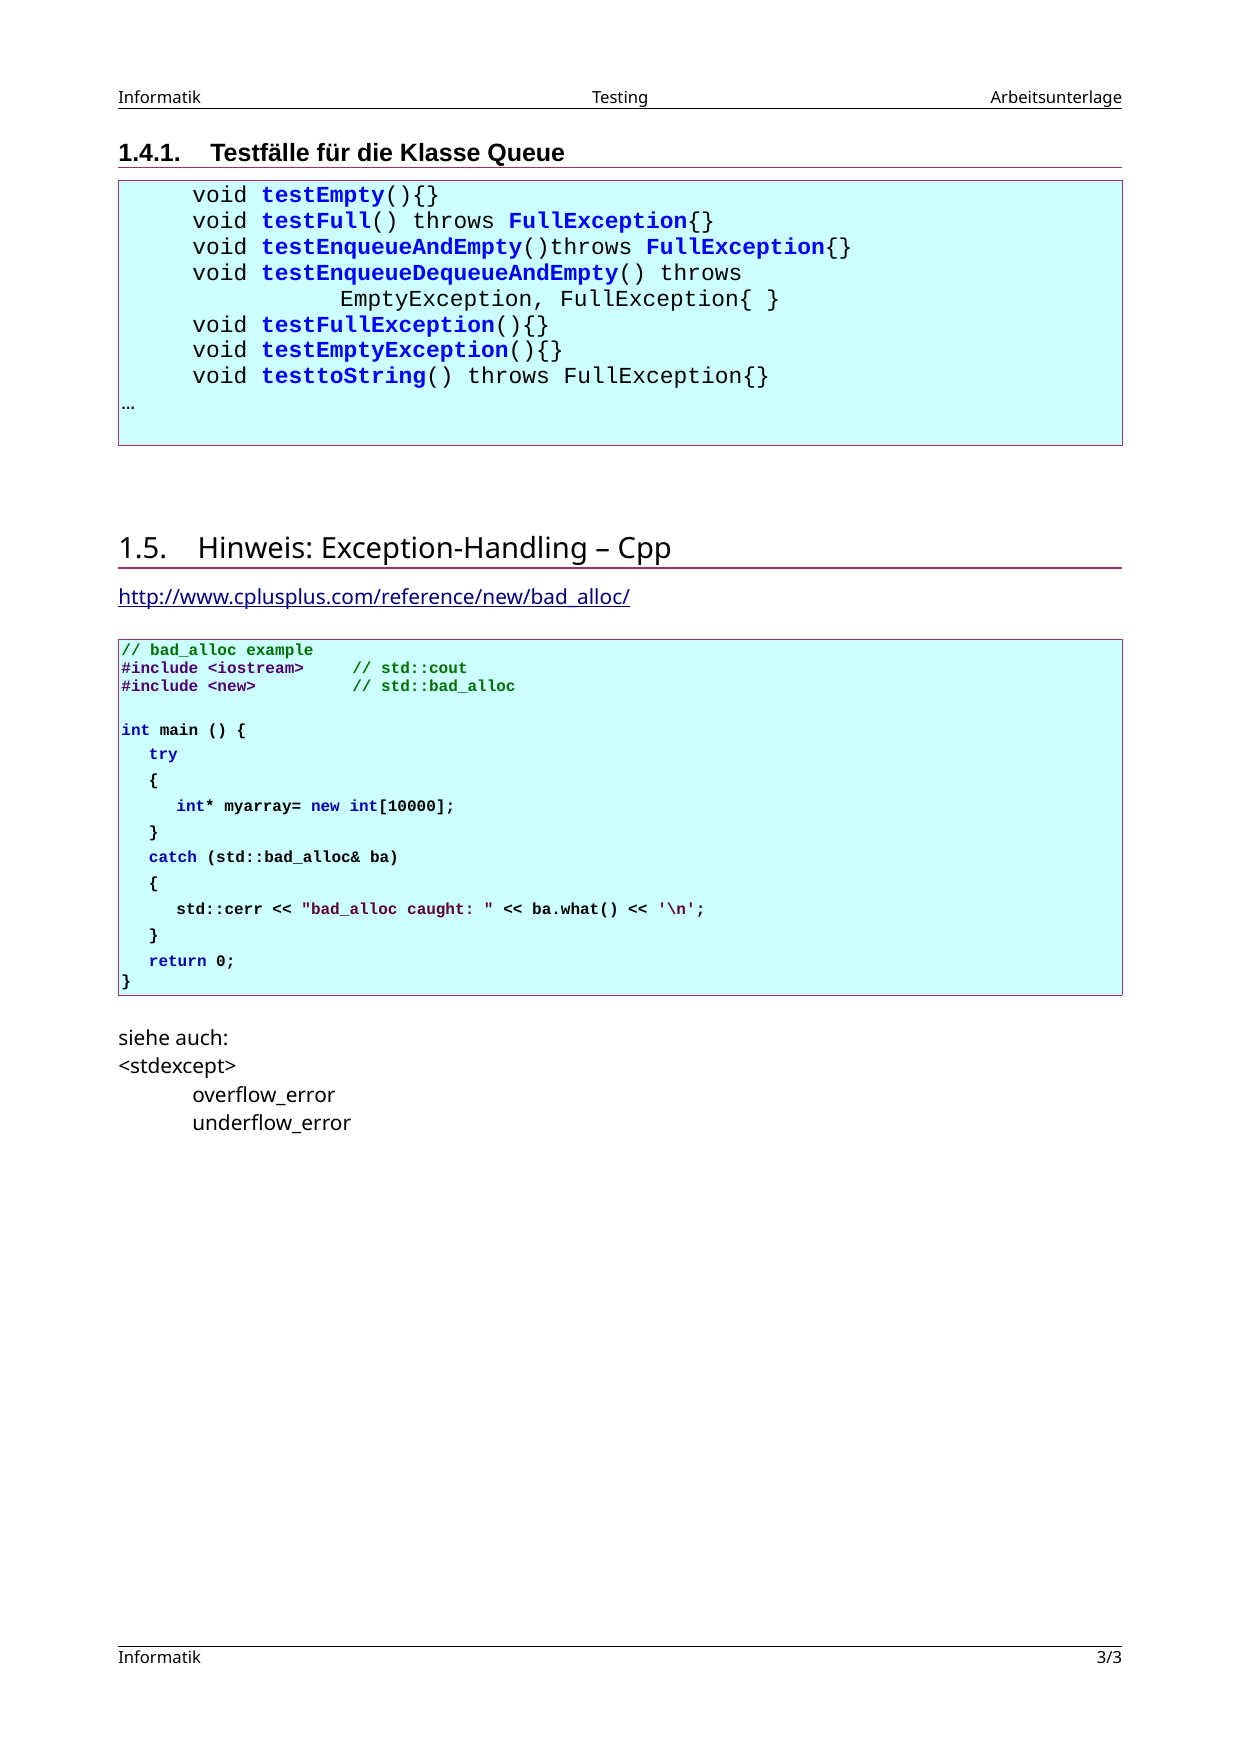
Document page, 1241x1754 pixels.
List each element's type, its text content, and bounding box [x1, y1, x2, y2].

text std::cerr << "bad_alloc caught: " << ba.what() << '\n'; [119, 893, 1122, 919]
text http://www.cplusplus.com/reference/new/bad_alloc/ [118, 582, 1122, 610]
text int main () { [119, 719, 1122, 737]
text try [119, 737, 1122, 763]
text … [119, 388, 1122, 414]
text } [119, 971, 1122, 995]
text void testFullException(){} [119, 310, 1122, 336]
text void testFull() throws FullException{} [119, 206, 1122, 232]
text void testEmptyException(){} [119, 336, 1122, 362]
text void testEmpty(){} [119, 181, 1122, 206]
subtitle Hinweis: Exception-Handling – Cpp [118, 527, 1122, 567]
text { [119, 763, 1122, 789]
text void testtoString() throws FullException{} [119, 362, 1122, 388]
text { [119, 867, 1122, 893]
text void testEnqueueAndEmpty()throws FullException{} [119, 232, 1122, 258]
text siehe auch: [118, 1023, 1122, 1052]
subtitle Testfälle für die Klasse Queue [118, 138, 1122, 167]
text #include <iostream> // std::cout [119, 657, 1122, 675]
text void testEnqueueDequeueAndEmpty() throws EmptyException, FullException{ } [119, 258, 1122, 310]
text overflow_error [118, 1080, 1122, 1108]
text } [119, 815, 1122, 841]
text int* myarray= new int[10000]; [119, 789, 1122, 815]
text underflow_error [118, 1108, 1122, 1137]
text } [119, 919, 1122, 944]
text #include <new> // std::bad_alloc [119, 675, 1122, 693]
text return 0; [119, 944, 1122, 971]
text <stdexcept> [118, 1052, 1122, 1080]
text catch (std::bad_alloc& ba) [119, 841, 1122, 867]
text // bad_alloc example [119, 640, 1122, 657]
